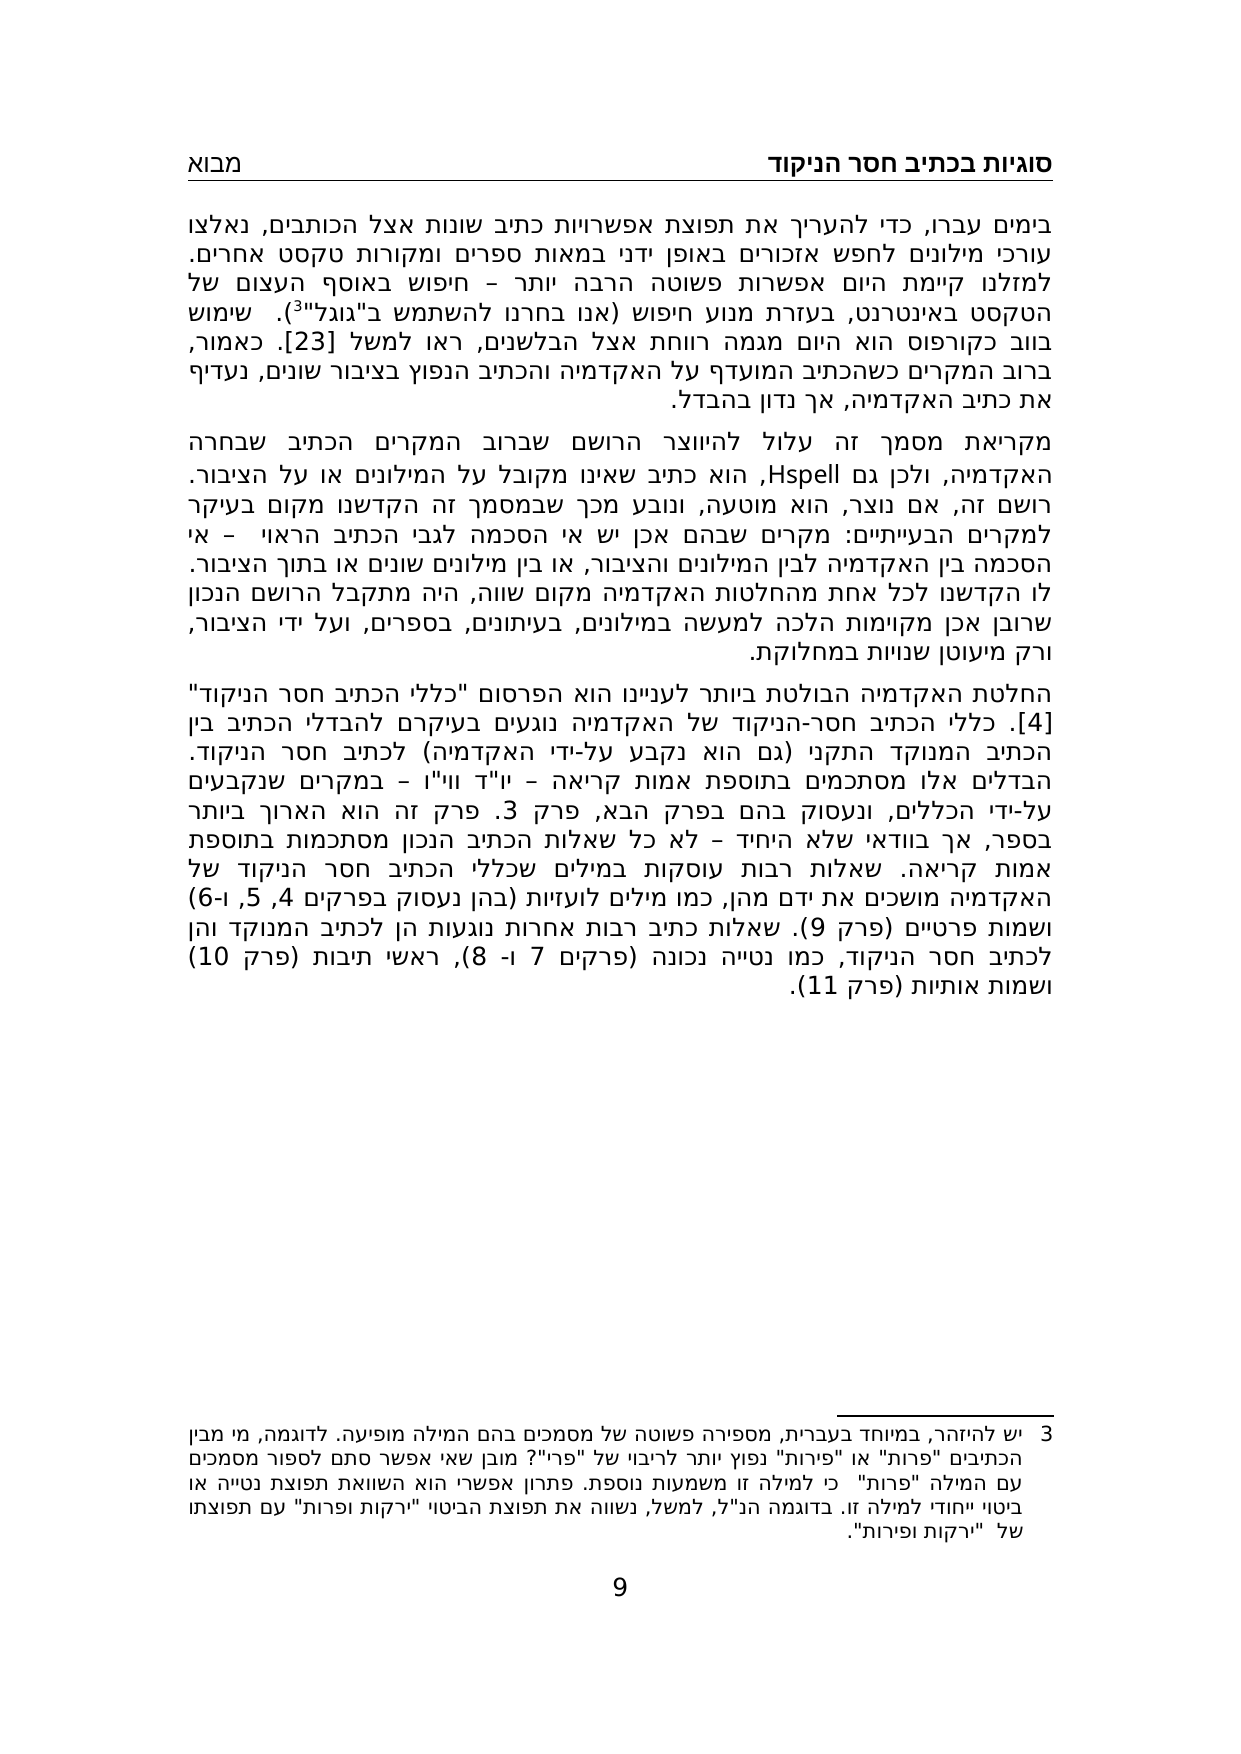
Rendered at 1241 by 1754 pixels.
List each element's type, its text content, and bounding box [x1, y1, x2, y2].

text יש להיזהר, במיוחד בעברית, מספירה פשוטה של מסמכים בהם המילה מופיעה. לדוגמה, מי מבין הכתיבים "פרות" או "פירות" נפוץ יותר לריבוי של "פרי"? מובן שאי אפשר סתם לספור מסמכים עם המילה "פרות" כי למילה זו משמעות נוספת. פתרון אפשרי הוא השוואת תפוצת נטייה או ביטוי ייחודי למילה זו. בדוגמה הנ"ל, למשל, נשווה את תפוצת הביטוי "ירקות ופרות" עם תפוצתו של "ירקות ופירות". [187, 1422, 1053, 1543]
text מקריאת מסמך זה עלול להיווצר הרושם שברוב המקרים הכתיב שבחרה האקדמיה, ולכן גם Hspell, הוא כתיב שאינו מקובל על המילונים או על הציבור. רושם זה, אם נוצר, הוא מוטעה, ונובע מכך שבמסמך זה הקדשנו מקום בעיקר למקרים הבעייתיים: מקרים שבהם אכן יש אי הסכמה לגבי הכתיב הראוי – אי הסכמה בין האקדמיה לבין המילונים והציבור, או בין מילונים שונים או בתוך הציבור. לו הקדשנו לכל אחת מהחלטות האקדמיה מקום שווה, היה מתקבל הרושם הנכון שרובן אכן מקוימות הלכה למעשה במילונים, בעיתונים, בספרים, ועל ידי הציבור, ורק מיעוטן שנויות במחלוקת. [187, 427, 1053, 666]
text בימים עברו, כדי להעריך את תפוצת אפשרויות כתיב שונות אצל הכותבים, נאלצו עורכי מילונים לחפש אזכורים באופן ידני במאות ספרים ומקורות טקסט אחרים. למזלנו קיימת היום אפשרות פשוטה הרבה יותר – חיפוש באוסף העצום של הטקסט באינטרנט, בעזרת מנוע חיפוש (אנו בחרנו להשתמש ב"גוגל"). שימוש בווב כקורפוס הוא היום מגמה רווחת אצל הבלשנים, ראו למשל [23]. כאמור, ברוב המקרים כשהכתיב המועדף על האקדמיה והכתיב הנפוץ בציבור שונים, נעדיף את כתיב האקדמיה, אך נדון בהבדל. [187, 210, 1053, 415]
text החלטת האקדמיה הבולטת ביותר לעניינו הוא הפרסום "כללי הכתיב חסר הניקוד" [4]. כללי הכתיב חסר-הניקוד של האקדמיה נוגעים בעיקרם להבדלי הכתיב בין הכתיב המנוקד התקני (גם הוא נקבע על-ידי האקדמיה) לכתיב חסר הניקוד. הבדלים אלו מסתכמים בתוספת אמות קריאה – יו"ד ווי"ו – במקרים שנקבעים על-ידי הכללים, ונעסוק בהם בפרק הבא, פרק 3. פרק זה הוא הארוך ביותר בספר, אך בוודאי שלא היחיד – לא כל שאלות הכתיב הנכון מסתכמות בתוספת אמות קריאה. שאלות רבות עוסקות במילים שכללי הכתיב חסר הניקוד של האקדמיה מושכים את ידם מהן, כמו מילים לועזיות (בהן נעסוק בפרקים 4, 5, ו-6) ושמות פרטיים (פרק 9). שאלות כתיב רבות אחרות נוגעות הן לכתיב המנוקד והן לכתיב חסר הניקוד, כמו נטייה נכונה (פרקים 7 ו- 8), ראשי תיבות (פרק 10) ושמות אותיות (פרק 11). [187, 679, 1053, 1001]
